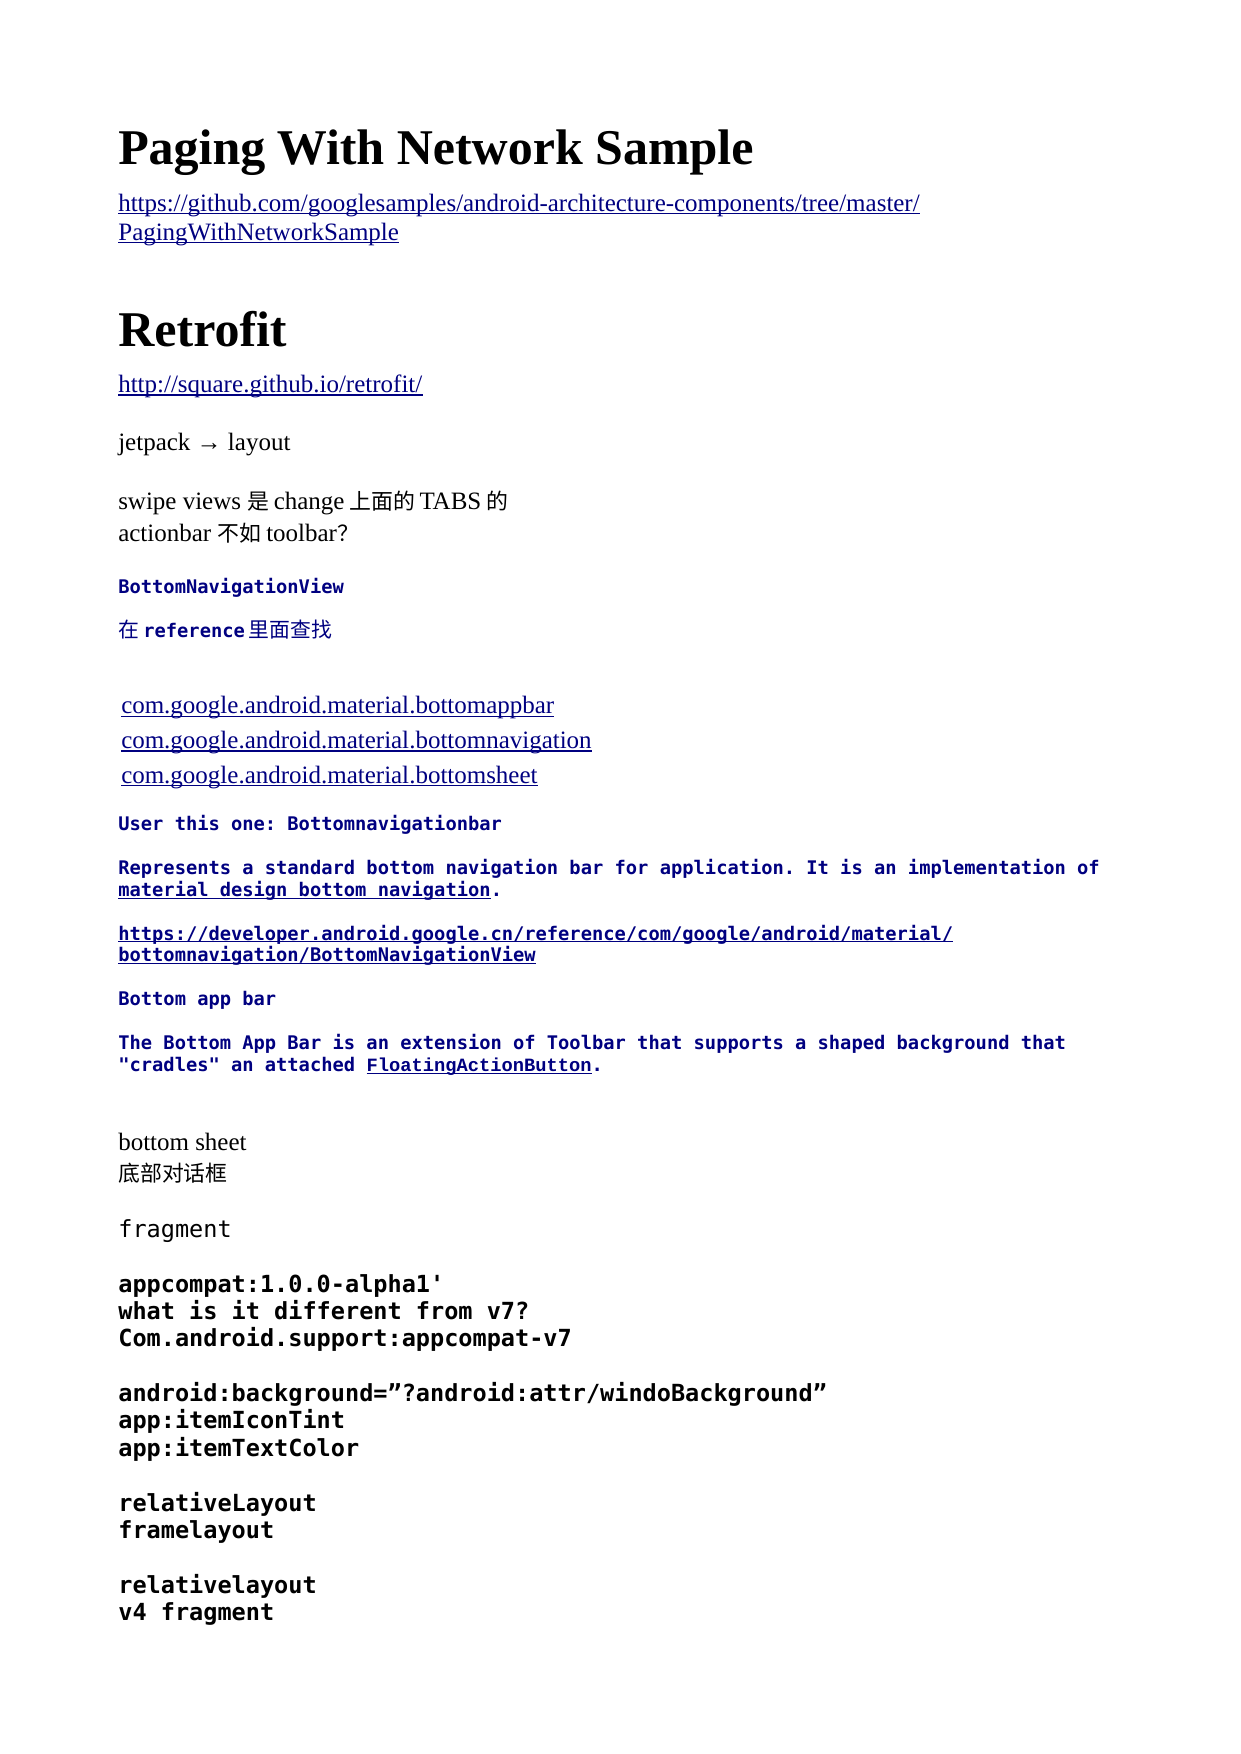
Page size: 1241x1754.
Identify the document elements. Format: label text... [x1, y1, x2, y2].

text framelayout [118, 1517, 1122, 1544]
text 在reference里面查找 [118, 620, 1122, 644]
text Represents a standard bottom navigation bar for application. It is an implementation of material design bottom navigation. [118, 857, 1122, 901]
text jetpack → layout [118, 427, 1122, 456]
subtitle Retrofit [118, 299, 1122, 357]
subtitle Paging With Network Sample [118, 118, 1122, 176]
text Bottom app bar [118, 988, 1122, 1010]
table_cell [601, 757, 617, 791]
text v4 fragment [118, 1599, 1122, 1626]
text swipe views 是change上面的TABS的 [118, 484, 1122, 516]
table_cell com.google.android.material.bottomnavigation [118, 722, 601, 757]
text http://square.github.io/retrofit/ [118, 369, 1122, 398]
table_cell [601, 722, 617, 757]
table_header com.google.android.material.bottomappbar [118, 688, 601, 722]
text app:itemTextColor [118, 1434, 1122, 1462]
text BottomNavigationView [118, 576, 1122, 598]
text The Bottom App Bar is an extension of Toolbar that supports a shaped background that "cradles" an attached FloatingActionButton. [118, 1032, 1122, 1077]
text User this one: Bottomnavigationbar [118, 813, 1122, 835]
text relativeLayout [118, 1489, 1122, 1517]
text bottom sheet [118, 1127, 1122, 1156]
text what is it different from v7? [118, 1297, 1122, 1325]
text https://github.com/googlesamples/android-architecture-components/tree/master/PagingWithNetworkSample [118, 188, 1122, 246]
text Com.android.support:appcompat-v7 [118, 1325, 1122, 1352]
text 底部对话框 [118, 1156, 1122, 1188]
text android:background=”?android:attr/windoBackground” [118, 1380, 1122, 1407]
text actionbar 不如 toolbar？ [118, 516, 1122, 548]
text https://developer.android.google.cn/reference/com/google/android/material/bottomnavigation/BottomNavigationView [118, 923, 1122, 966]
text fragment [118, 1215, 1122, 1243]
table_cell com.google.android.material.bottomsheet [118, 757, 601, 791]
text appcompat:1.0.0-alpha1' [118, 1270, 1122, 1297]
table_header [601, 688, 617, 722]
text app:itemIconTint [118, 1407, 1122, 1434]
text relativelayout [118, 1571, 1122, 1599]
